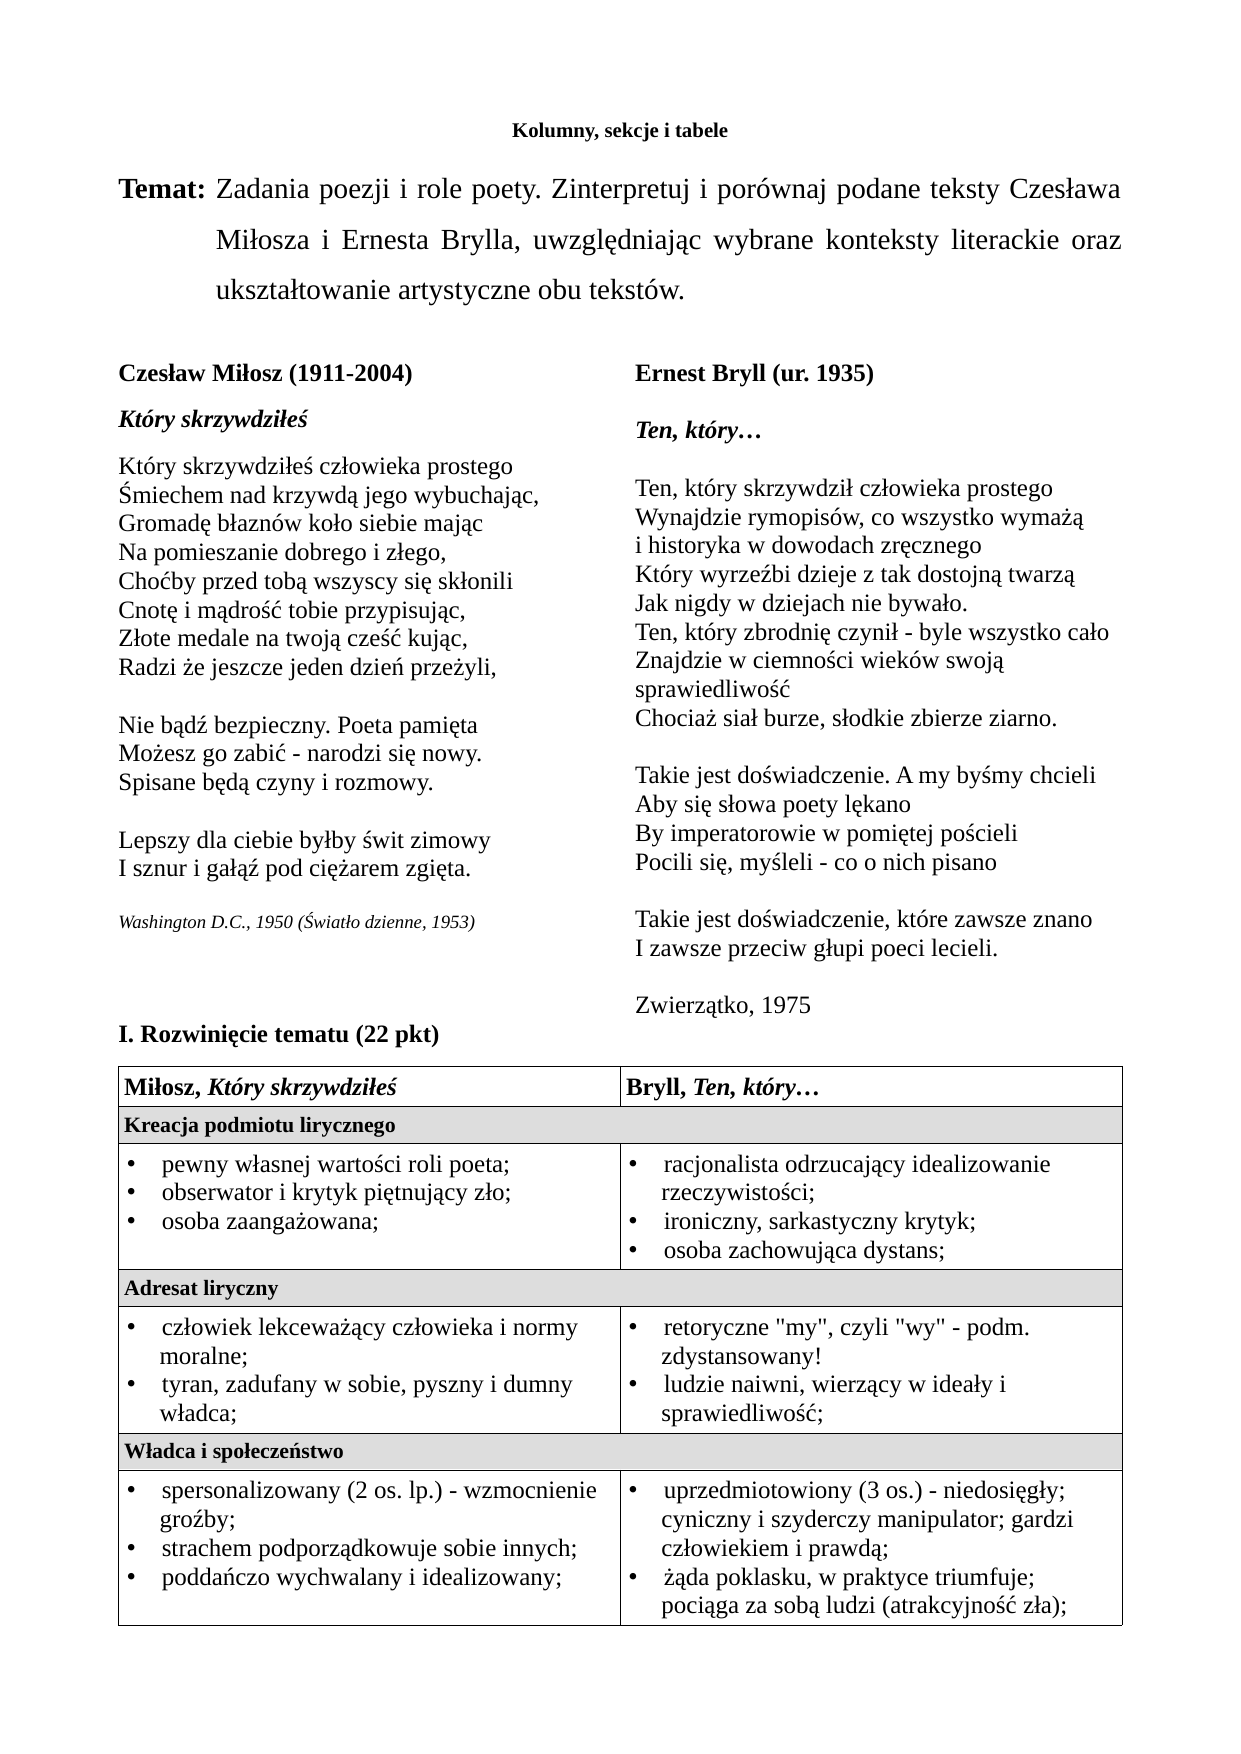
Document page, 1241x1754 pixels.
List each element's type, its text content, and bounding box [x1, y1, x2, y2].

text Spisane będą czyny i rozmowy. [118, 767, 605, 796]
table_header Miłosz, Który skrzywdziłeś [119, 1067, 620, 1106]
table_cell Kreacja podmiotu lirycznego [119, 1107, 1122, 1143]
text Śmiechem nad krzywdą jego wybuchając, [118, 480, 605, 508]
text Złote medale na twoją cześć kując, [118, 623, 605, 652]
table_cell człowiek lekceważący człowieka i normy moralne; tyran, zadufany w sobie, pyszny i dumny władca; [119, 1307, 620, 1433]
table_cell uprzedmiotowiony (3 os.) - niedosięgły; cyniczny i szyderczy manipulator; gardzi człowiekiem i prawdą; żąda poklasku, w praktyce triumfuje; pociąga za sobą ludzi (atrakcyjność zła); [621, 1471, 1122, 1625]
text By imperatorowie w pomiętej pościeli [635, 818, 1122, 847]
text Temat: Zadania poezji i role poety. Zinterpretuj i porównaj podane teksty Czesława Miłosza i Ernesta Brylla, uwzględniając wybrane konteksty literackie oraz ukształtowanie artystyczne obu tekstów. [118, 172, 1122, 306]
text i historyka w dowodach zręcznego [635, 531, 1122, 559]
text Ernest Bryll (ur. 1935) [635, 358, 1122, 387]
text Aby się słowa poety lękano [635, 789, 1122, 818]
text Który wyrzeźbi dzieje z tak dostojną twarzą [635, 559, 1122, 588]
text I zawsze przeciw głupi poeci lecieli. [635, 933, 1122, 962]
text Nie bądź bezpieczny. Poeta pamięta [118, 710, 605, 738]
text Gromadę błaznów koło siebie mając [118, 508, 605, 537]
text Chociaż siał burze, słodkie zbierze ziarno. [635, 703, 1122, 732]
text Wynajdzie rymopisów, co wszystko wymażą [635, 502, 1122, 531]
text Ten, który… [635, 416, 1122, 444]
text I. Rozwinięcie tematu (22 pkt) [118, 1019, 1122, 1048]
text I sznur i gałąź pod ciężarem zgięta. [118, 853, 605, 882]
text Choćby przed tobą wszyscy się skłonili [118, 566, 605, 595]
text Zwierzątko, 1975 [635, 991, 1122, 1019]
text Możesz go zabić - narodzi się nowy. [118, 738, 605, 767]
text Który skrzywdziłeś [118, 404, 605, 433]
text Który skrzywdziłeś człowieka prostego [118, 451, 605, 480]
table_header Bryll, Ten, który… [621, 1067, 1122, 1106]
text Pocili się, myśleli - co o nich pisano [635, 847, 1122, 876]
text Cnotę i mądrość tobie przypisując, [118, 595, 605, 623]
table_cell Władca i społeczeństwo [119, 1434, 1122, 1469]
text Radzi że jeszcze jeden dzień przeżyli, [118, 652, 605, 681]
table_cell racjonalista odrzucający idealizowanie rzeczywistości; ironiczny, sarkastyczny krytyk; osoba zachowująca dystans; [621, 1144, 1122, 1269]
table_cell pewny własnej wartości roli poeta; obserwator i krytyk piętnujący zło; osoba zaangażowana; [119, 1144, 620, 1269]
text Takie jest doświadczenie, które zawsze znano [635, 904, 1122, 933]
text Lepszy dla ciebie byłby świt zimowy [118, 825, 605, 853]
text Znajdzie w ciemności wieków swoją sprawiedliwość [635, 646, 1122, 703]
table_cell retoryczne "my", czyli "wy" - podm. zdystansowany! ludzie naiwni, wierzący w ideały i sprawiedliwość; [621, 1307, 1122, 1433]
table_cell spersonalizowany (2 os. lp.) - wzmocnienie groźby; strachem podporządkowuje sobie innych; poddańczo wychwalany i idealizowany; [119, 1471, 620, 1625]
text Takie jest doświadczenie. A my byśmy chcieli [635, 761, 1122, 789]
table_cell Adresat liryczny [119, 1270, 1122, 1306]
text Ten, który zbrodnię czynił - byle wszystko cało [635, 617, 1122, 646]
text Washington D.C., 1950 (Światło dzienne, 1953) [118, 911, 605, 932]
text Ten, który skrzywdził człowieka prostego [635, 473, 1122, 502]
text Czesław Miłosz (1911-2004) [118, 358, 605, 387]
text Na pomieszanie dobrego i złego, [118, 537, 605, 566]
text Jak nigdy w dziejach nie bywało. [635, 588, 1122, 617]
